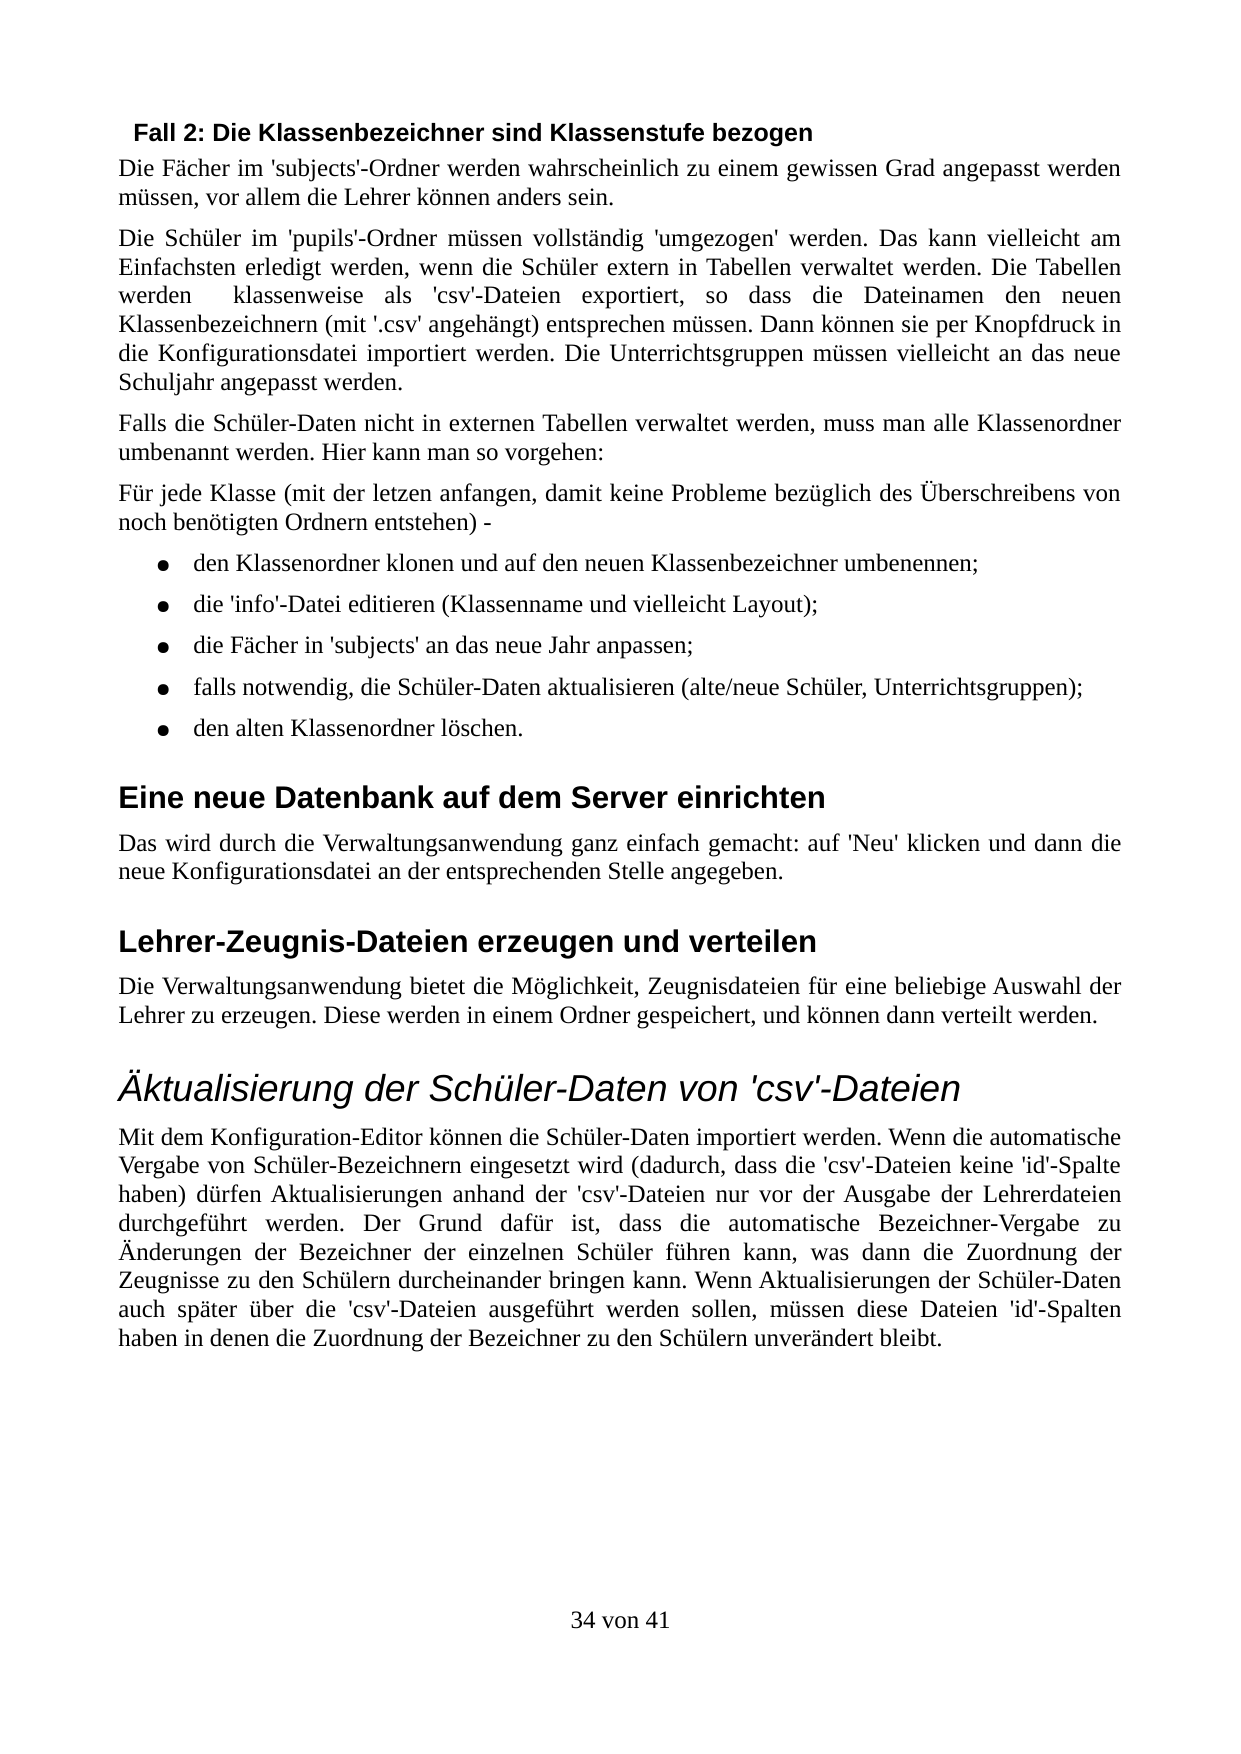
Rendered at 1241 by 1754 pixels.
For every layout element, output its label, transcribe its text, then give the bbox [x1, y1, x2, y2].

text Die Schüler im 'pupils'-Ordner müssen vollständig 'umgezogen' werden. Das kann vielleicht am Einfachsten erledigt werden, wenn die Schüler extern in Tabellen verwaltet werden. Die Tabellen werden klassenweise als 'csv'-Dateien exportiert, so dass die Dateinamen den neuen Klassenbezeichnern (mit '.csv' angehängt) entsprechen müssen. Dann können sie per Knopfdruck in die Konfigurationsdatei importiert werden. Die Unterrichtsgruppen müssen vielleicht an das neue Schuljahr angepasst werden. [118, 223, 1122, 395]
text Falls die Schüler-Daten nicht in externen Tabellen verwaltet werden, muss man alle Klassenordner umbenannt werden. Hier kann man so vorgehen: [118, 408, 1122, 465]
subtitle Äktualisierung der Schüler-Daten von 'csv'-Dateien [118, 1066, 1122, 1109]
text Mit dem Konfiguration-Editor können die Schüler-Daten importiert werden. Wenn die automatische Vergabe von Schüler-Bezeichnern eingesetzt wird (dadurch, dass die 'csv'-Dateien keine 'id'-Spalte haben) dürfen Aktualisierungen anhand der 'csv'-Dateien nur vor der Ausgabe der Lehrerdateien durchgeführt werden. Der Grund dafür ist, dass die automatische Bezeichner-Vergabe zu Änderungen der Bezeichner der einzelnen Schüler führen kann, was dann die Zuordnung der Zeugnisse zu den Schülern durcheinander bringen kann. Wenn Aktualisierungen der Schüler-Daten auch später über die 'csv'-Dateien ausgeführt werden sollen, müssen diese Dateien 'id'-Spalten haben in denen die Zuordnung der Bezeichner zu den Schülern unverändert bleibt. [118, 1122, 1122, 1352]
list die Fächer in 'subjects' an das neue Jahr anpassen; [156, 630, 1122, 659]
text Die Fächer im 'subjects'-Ordner werden wahrscheinlich zu einem gewissen Grad angepasst werden müssen, vor allem die Lehrer können anders sein. [118, 153, 1122, 210]
list die 'info'-Datei editieren (Klassenname und vielleicht Layout); [156, 589, 1122, 618]
text Das wird durch die Verwaltungsanwendung ganz einfach gemacht: auf 'Neu' klicken und dann die neue Konfigurationsdatei an der entsprechenden Stelle angegeben. [118, 828, 1122, 885]
subtitle Eine neue Datenbank auf dem Server einrichten [118, 779, 1122, 815]
list falls notwendig, die Schüler-Daten aktualisieren (alte/neue Schüler, Unterrichtsgruppen); [156, 672, 1122, 700]
list den Klassenordner klonen und auf den neuen Klassenbezeichner umbenennen; [156, 548, 1122, 577]
list den alten Klassenordner löschen. [156, 713, 1122, 742]
subtitle Lehrer-Zeugnis-Dateien erzeugen und verteilen [118, 923, 1122, 958]
text Für jede Klasse (mit der letzen anfangen, damit keine Probleme bezüglich des Überschreibens von noch benötigten Ordnern entstehen) - [118, 478, 1122, 535]
text Die Verwaltungsanwendung bietet die Möglichkeit, Zeugnisdateien für eine beliebige Auswahl der Lehrer zu erzeugen. Diese werden in einem Ordner gespeichert, und können dann verteilt werden. [118, 971, 1122, 1028]
subtitle Fall 2: Die Klassenbezeichner sind Klassenstufe bezogen [133, 118, 1122, 147]
